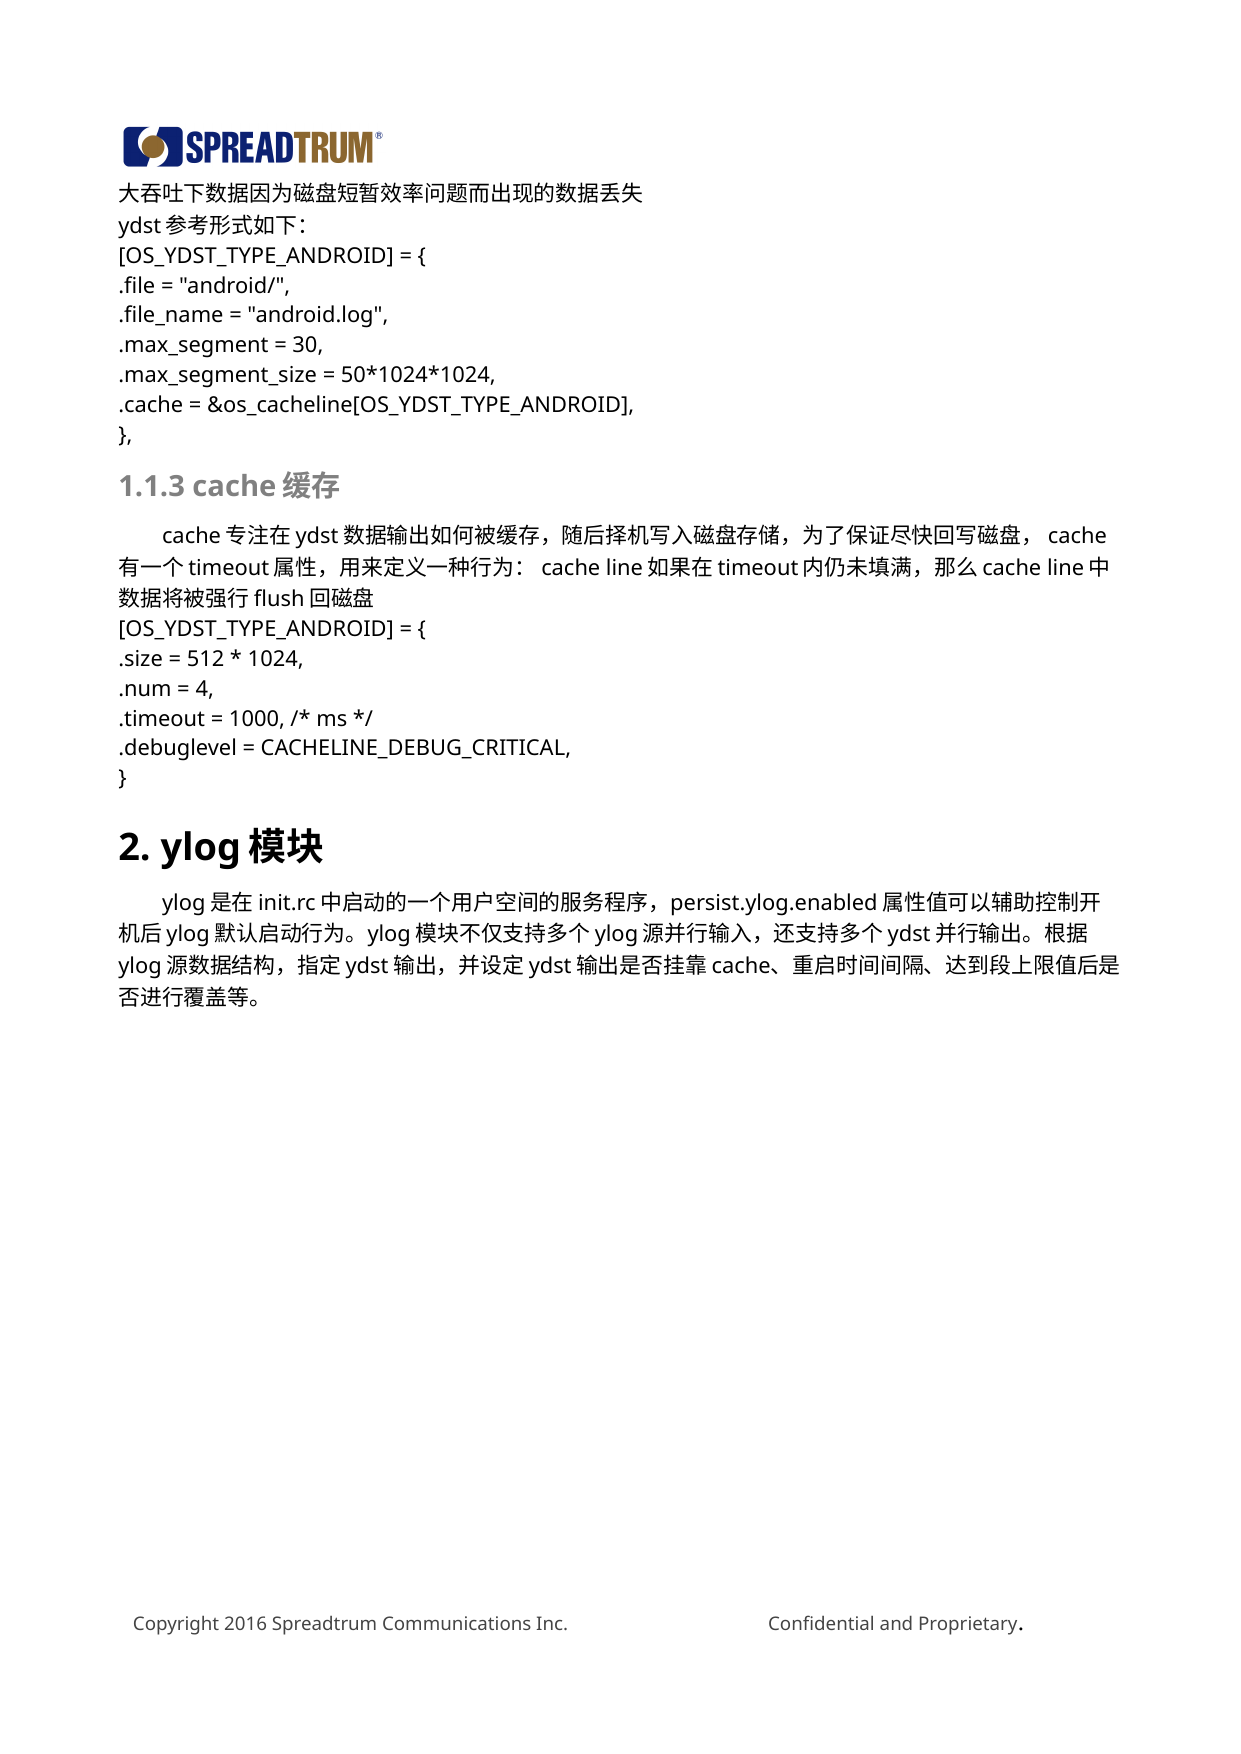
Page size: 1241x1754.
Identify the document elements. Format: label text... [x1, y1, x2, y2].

text cache专注在ydst数据输出如何被缓存，随后择机写入磁盘存储，为了保证尽快回写磁盘， cache有一个timeout属性，用来定义一种行为： cache line如果在timeout内仍未填满，那么cache line中数据将被强行flush回磁盘 [118, 518, 1122, 613]
text 大吞吐下数据因为磁盘短暂效率问题而出现的数据丢失 ydst参考形式如下： [OS_YDST_TYPE_ANDROID] = { .file = "android/", .file_name = "android.log", .max_segment = 30, .max_segment_size = 50*1024*1024, .cache = &os_cacheline[OS_YDST_TYPE_ANDROID], }, [118, 176, 1122, 448]
text ylog是在init.rc中启动的一个用户空间的服务程序，persist.ylog.enabled属性值可以辅助控制开机后ylog默认启动行为。ylog模块不仅支持多个ylog源并行输入，还支持多个ydst并行输出。根据ylog源数据结构，指定ydst输出，并设定ydst输出是否挂靠cache、重启时间间隔、达到段上限值后是否进行覆盖等。 [118, 884, 1122, 1011]
subtitle 2. ylog模块 [118, 817, 1122, 872]
subtitle 1.1.3 cache缓存 [118, 463, 1122, 505]
text [OS_YDST_TYPE_ANDROID] = { .size = 512 * 1024, .num = 4, .timeout = 1000, /* ms */ .debuglevel = CACHELINE_DEBUG_CRITICAL, } [118, 613, 1122, 792]
picture [120, 123, 386, 168]
